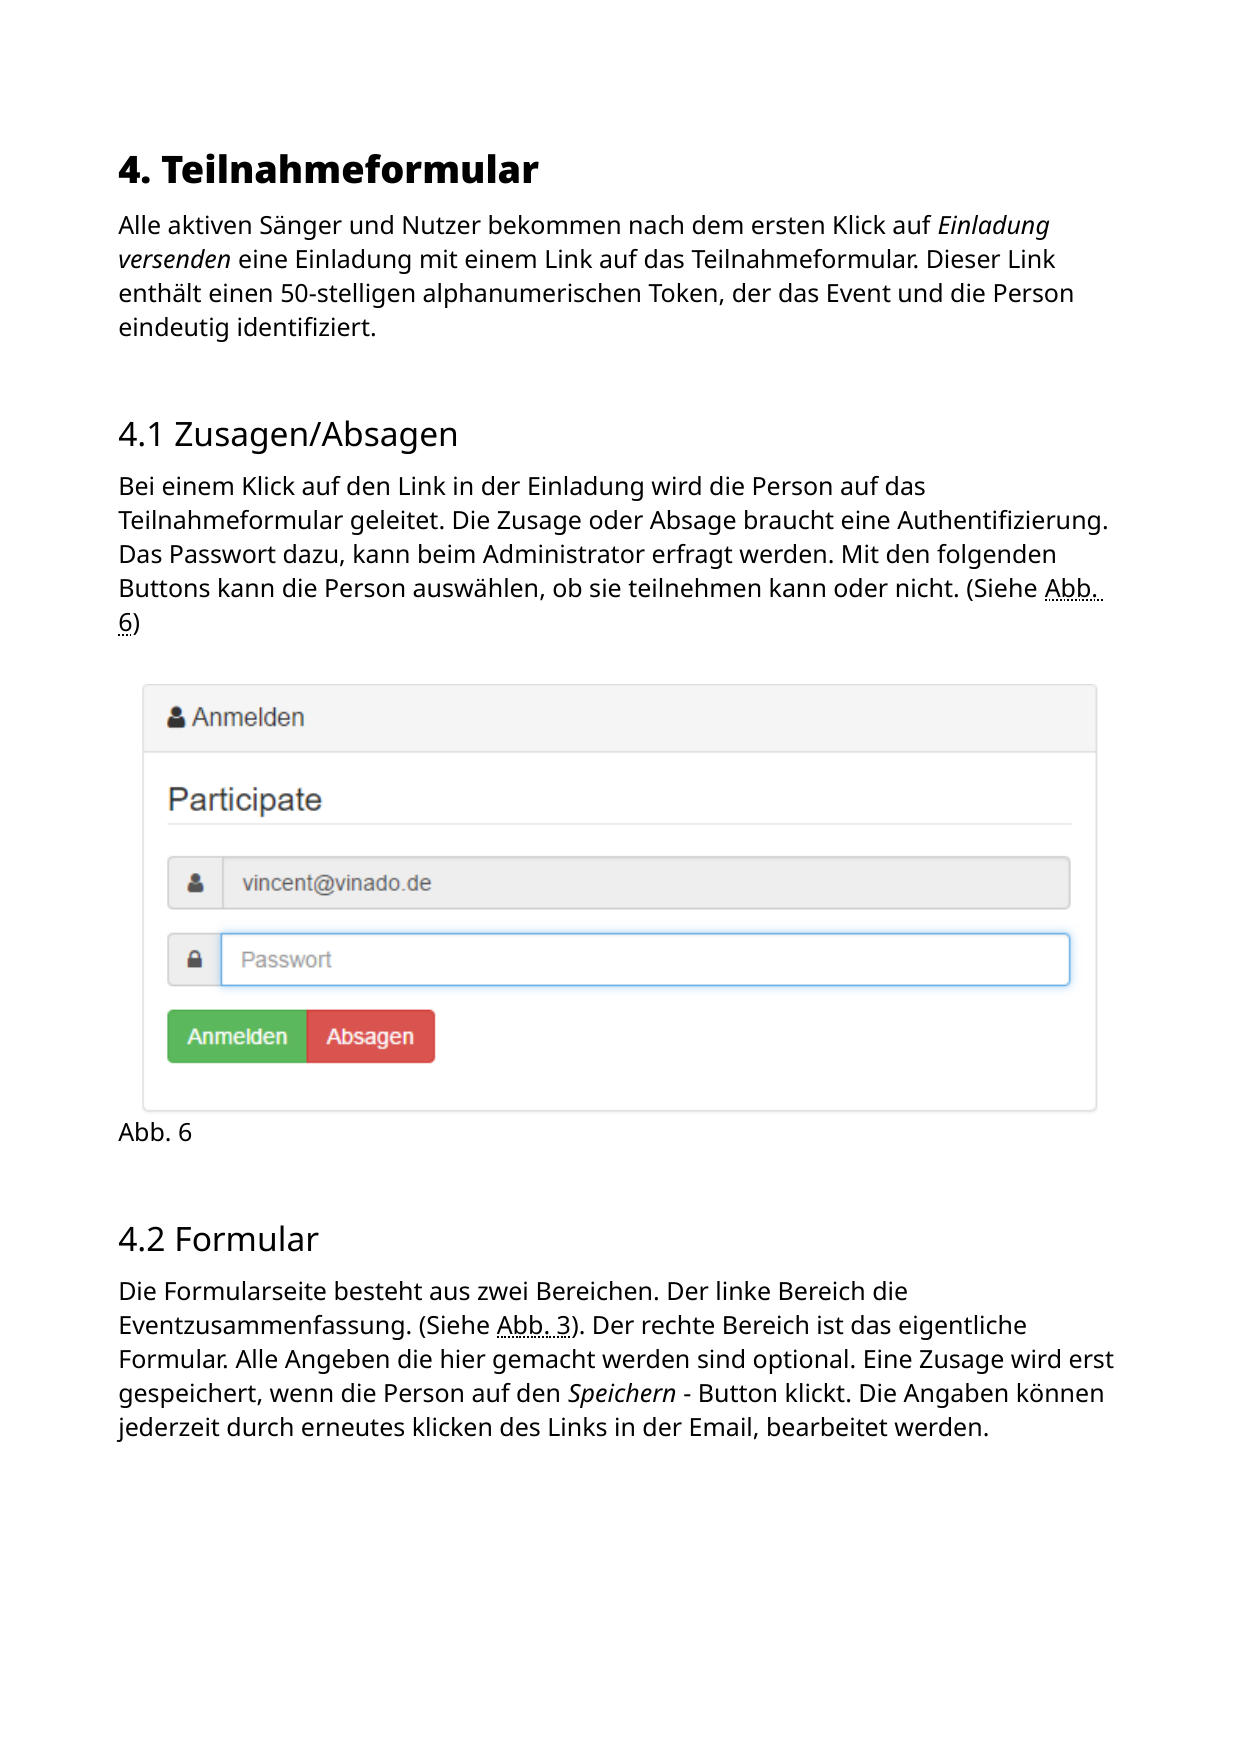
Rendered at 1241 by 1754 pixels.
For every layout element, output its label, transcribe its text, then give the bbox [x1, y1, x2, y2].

text Abb. 6 [118, 685, 1122, 1148]
subtitle 4. Teilnahmeformular [118, 143, 1122, 195]
text Bei einem Klick auf den Link in der Einladung wird die Person auf das Teilnahmeformular geleitet. Die Zusage oder Absage braucht eine Authentifizierung. Das Passwort dazu, kann beim Administrator erfragt werden. Mit den folgenden Buttons kann die Person auswählen, ob sie teilnehmen kann oder nicht. (Siehe Abb. 6) [118, 468, 1122, 639]
subtitle 4.2 Formular [118, 1215, 1122, 1261]
text Alle aktiven Sänger und Nutzer bekommen nach dem ersten Klick auf Einladung versenden eine Einladung mit einem Link auf das Teilnahmeformular. Dieser Link enthält einen 50-stelligen alphanumerischen Token, der das Event und die Person eindeutig identifiziert. [118, 207, 1122, 343]
picture [142, 684, 1099, 1115]
text Die Formularseite besteht aus zwei Bereichen. Der linke Bereich die Eventzusammenfassung. (Siehe Abb. 3). Der rechte Bereich ist das eigentliche Formular. Alle Angeben die hier gemacht werden sind optional. Eine Zusage wird erst gespeichert, wenn die Person auf den Speichern - Button klickt. Die Angaben können jederzeit durch erneutes klicken des Links in der Email, bearbeitet werden. [118, 1273, 1122, 1444]
subtitle 4.1 Zusagen/Absagen [118, 410, 1122, 456]
